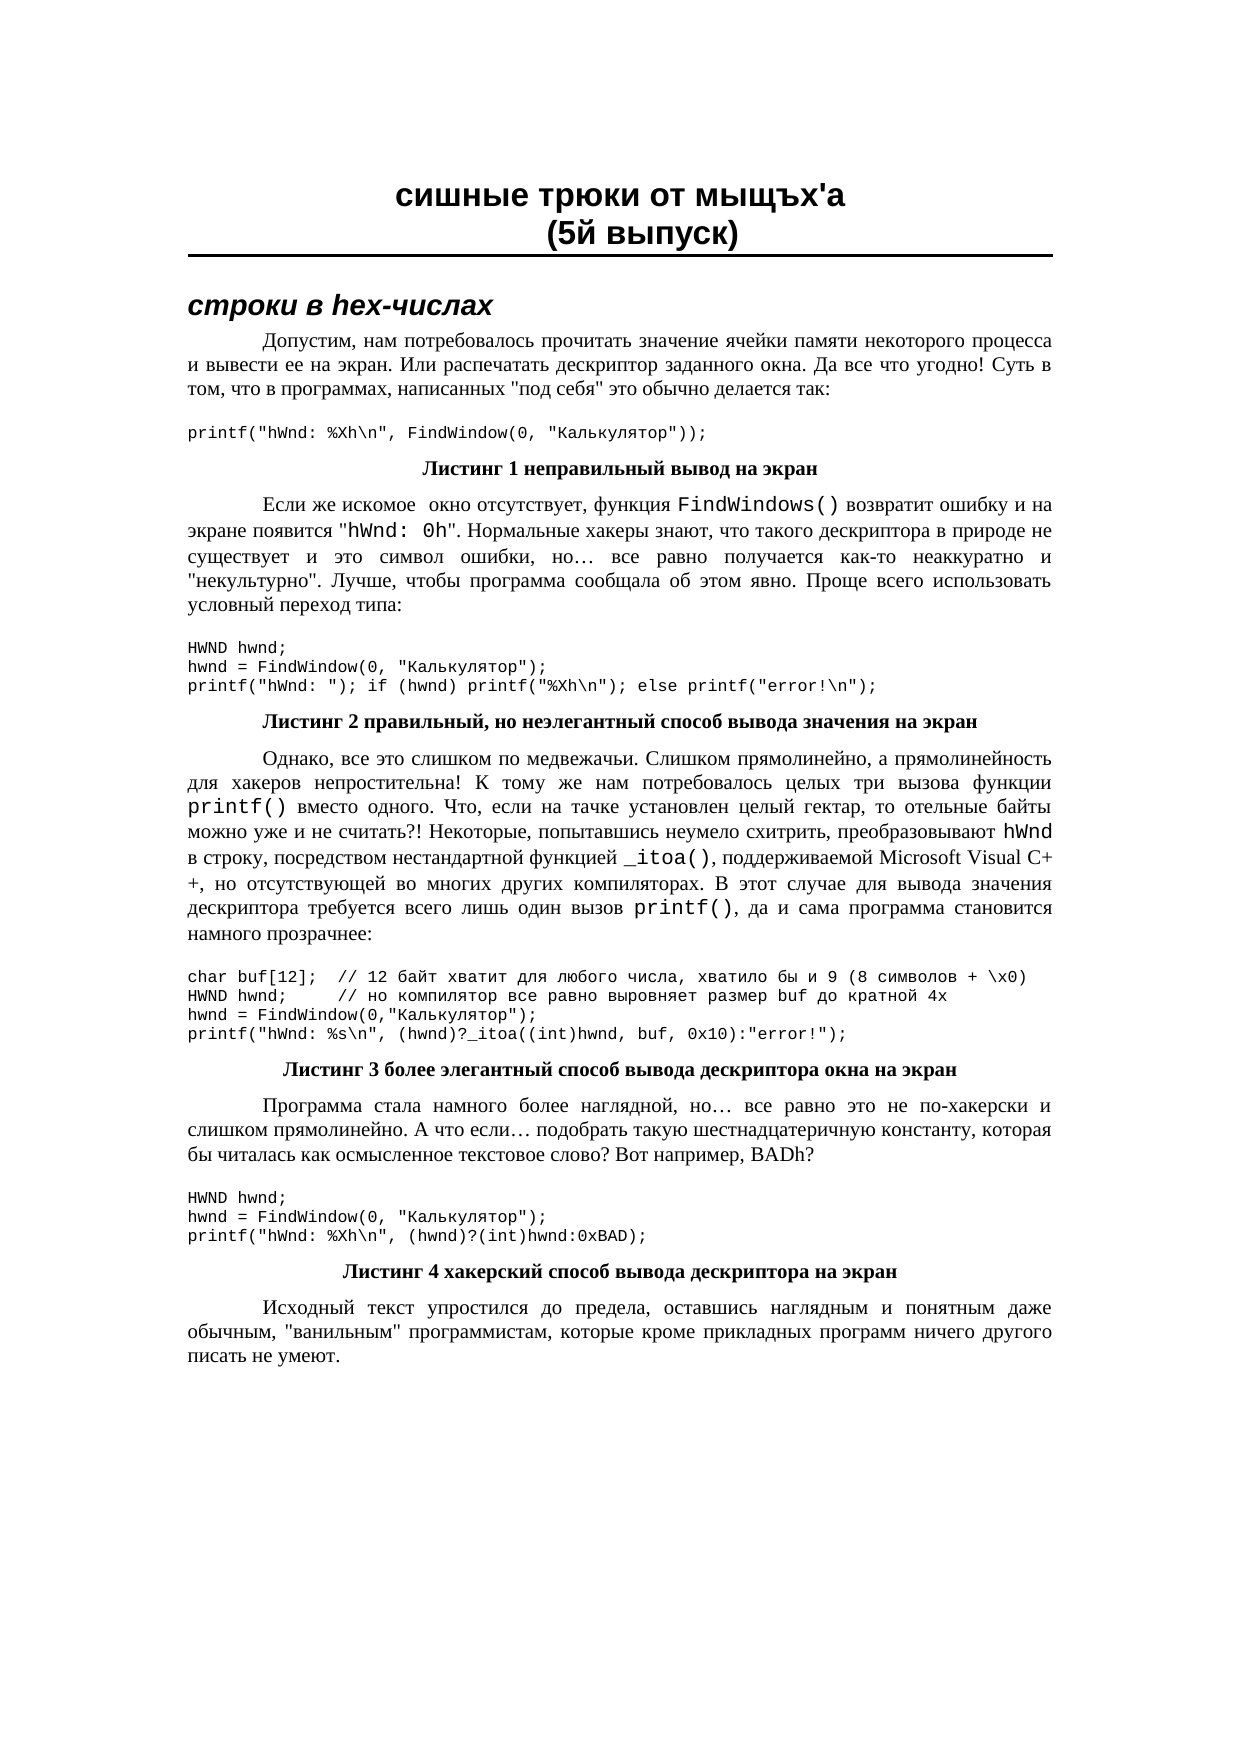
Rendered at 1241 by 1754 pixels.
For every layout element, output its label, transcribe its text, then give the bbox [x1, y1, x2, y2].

text Листинг 3 более элегантный способ вывода дескриптора окна на экран [187, 1057, 1053, 1081]
text hwnd = FindWindow(0, "Калькулятор"); [187, 1208, 1053, 1227]
text Листинг 2 правильный, но неэлегантный способ вывода значения на экран [187, 709, 1053, 733]
text printf("hWnd: %s\n", (hwnd)?_itoa((int)hwnd, buf, 0x10):"error!"); [187, 1025, 1053, 1044]
text Допустим, нам потребовалось прочитать значение ячейки памяти некоторого процесса и вывести ее на экран. Или распечатать дескриптор заданного окна. Да все что угодно! Суть в том, что в программах, написанных "под себя" это обычно делается так: [187, 328, 1053, 400]
text Листинг 4 хакерский способ вывода дескриптора на экран [187, 1259, 1053, 1283]
text printf("hWnd: %Xh\n", (hwnd)?(int)hwnd:0xBAD); [187, 1227, 1053, 1246]
text Листинг 1 неправильный вывод на экран [187, 456, 1053, 480]
text HWND hwnd; [187, 1189, 1053, 1208]
text Программа стала намного более наглядной, но… все равно это не по-хакерски и слишком прямолинейно. А что если… подобрать такую шестнадцатеричную константу, которая бы читалась как осмысленное текстовое слово? Вот например, BADh? [187, 1093, 1053, 1166]
text hwnd = FindWindow(0,"Калькулятор"); [187, 1007, 1053, 1025]
text Однако, все это слишком по медвежачьи. Слишком прямолинейно, а прямолинейность для хакеров непростительна! К тому же нам потребовалось целых три вызова функции printf() вместо одного. Что, если на тачке установлен целый гектар, то отельные байты можно уже и не считать?! Некоторые, попытавшись неумело схитрить, преобразовывают hWnd в строку, посредством нестандартной функцией _itoa(), поддерживаемой Microsoft Visual C++, но отсутствующей во многих других компиляторах. В этот случае для вывода значения дескриптора требуется всего лишь один вызов printf(), да и сама программа становится намного прозрачнее: [187, 746, 1053, 945]
text Если же искомое (не путать с "ископаемым") окно отсутствует, функция FindWindows() возвратит ошибку и на экране появится "hWnd: 0h". Нормальные хакеры знают, что такого дескриптора в природе не существует и это символ ошибки, но… все равно получается как-то неаккуратно и "некультурно". Лучше, чтобы программа сообщала об этом явно. Проще всего использовать условный переход типа: [187, 492, 1053, 616]
text printf("hWnd: %Xh\n", FindWindow(0, "Калькулятор")); [187, 424, 1053, 443]
text hwnd = FindWindow(0, "Калькулятор"); [187, 659, 1053, 678]
text HWND hwnd; [187, 640, 1053, 659]
subtitle сишные трюки от мыщъх'а (5й выпуск) [187, 175, 1053, 257]
text char buf[12]; // 12 байт хватит для любого числа, хватило бы и 9 (8 символов + \x0) [187, 969, 1053, 988]
text Исходный текст упростился до предела, оставшись наглядным и понятным даже обычным, "ванильным" программистам, которые кроме прикладных программ ничего другого писать не умеют. [187, 1295, 1053, 1367]
text printf("hWnd: "); if (hwnd) printf("%Xh\n"); else printf("error!\n"); [187, 678, 1053, 697]
text HWND hwnd; // но компилятор все равно выровняет размер buf до кратной 4x [187, 988, 1053, 1007]
subtitle строки в hex-числах [187, 288, 1053, 322]
